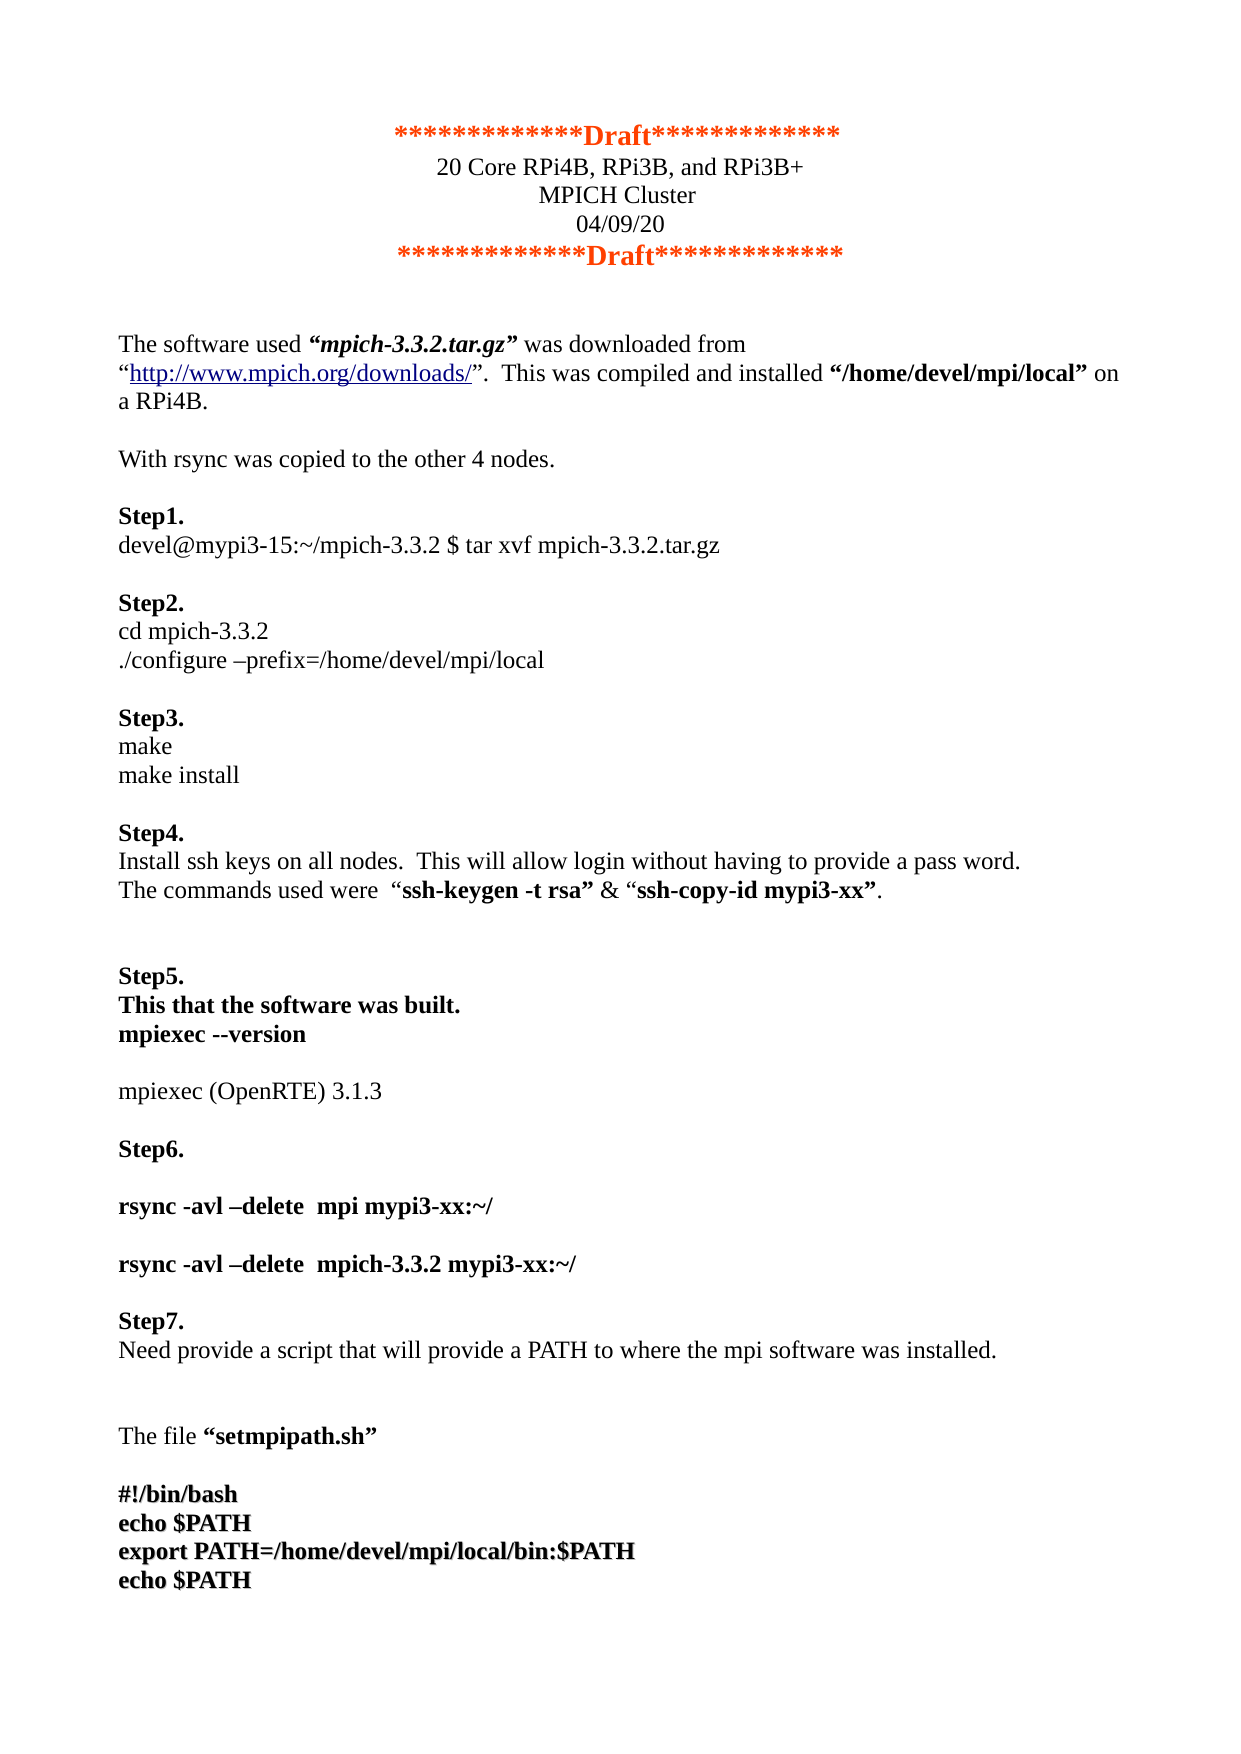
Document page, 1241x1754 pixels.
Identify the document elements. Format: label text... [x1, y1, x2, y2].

text The software used “mpich-3.3.2.tar.gz” was downloaded from “http://www.mpich.org/downloads/”. This was compiled and installed “/home/devel/mpi/local” on a RPi4B. [118, 329, 1122, 415]
text Step1. [118, 501, 1122, 530]
text Step4. [118, 818, 1122, 846]
text Need provide a script that will provide a PATH to where the mpi software was installed. [118, 1335, 1122, 1364]
text make install [118, 760, 1122, 789]
text 04/09/20 [118, 209, 1122, 238]
text With rsync was copied to the other 4 nodes. [118, 444, 1122, 473]
text rsync -avl –delete mpi mypi3-xx:~/ [118, 1191, 1122, 1220]
text echo $PATH [118, 1565, 1122, 1594]
text devel@mypi3-15:~/mpich-3.3.2 $ tar xvf mpich-3.3.2.tar.gz [118, 530, 1122, 559]
text Install ssh keys on all nodes. This will allow login without having to provide a pass word. [118, 846, 1122, 875]
text cd mpich-3.3.2 [118, 616, 1122, 645]
text *************Draft************* [118, 238, 1122, 271]
text mpiexec (OpenRTE) 3.1.3 [118, 1076, 1122, 1105]
text MPICH Cluster [118, 180, 1122, 209]
text The file “setmpipath.sh” [118, 1421, 1122, 1450]
text rsync -avl –delete mpich-3.3.2 mypi3-xx:~/ [118, 1249, 1122, 1278]
text #!/bin/bash [118, 1479, 1122, 1508]
text This that the software was built. [118, 990, 1122, 1019]
text 20 Core RPi4B, RPi3B, and RPi3B+ [118, 152, 1122, 180]
text *************Draft************* [118, 118, 1122, 152]
text Step6. [118, 1134, 1122, 1163]
text export PATH=/home/devel/mpi/local/bin:$PATH [118, 1536, 1122, 1565]
text Step2. [118, 588, 1122, 616]
text mpiexec --version [118, 1019, 1122, 1048]
text make [118, 731, 1122, 760]
text echo $PATH [118, 1508, 1122, 1536]
text Step7. [118, 1306, 1122, 1335]
text The commands used were “ssh-keygen -t rsa” & “ssh-copy-id mypi3-xx”. [118, 875, 1122, 904]
text Step3. [118, 703, 1122, 731]
text Step5. [118, 961, 1122, 990]
text ./configure –prefix=/home/devel/mpi/local [118, 645, 1122, 674]
